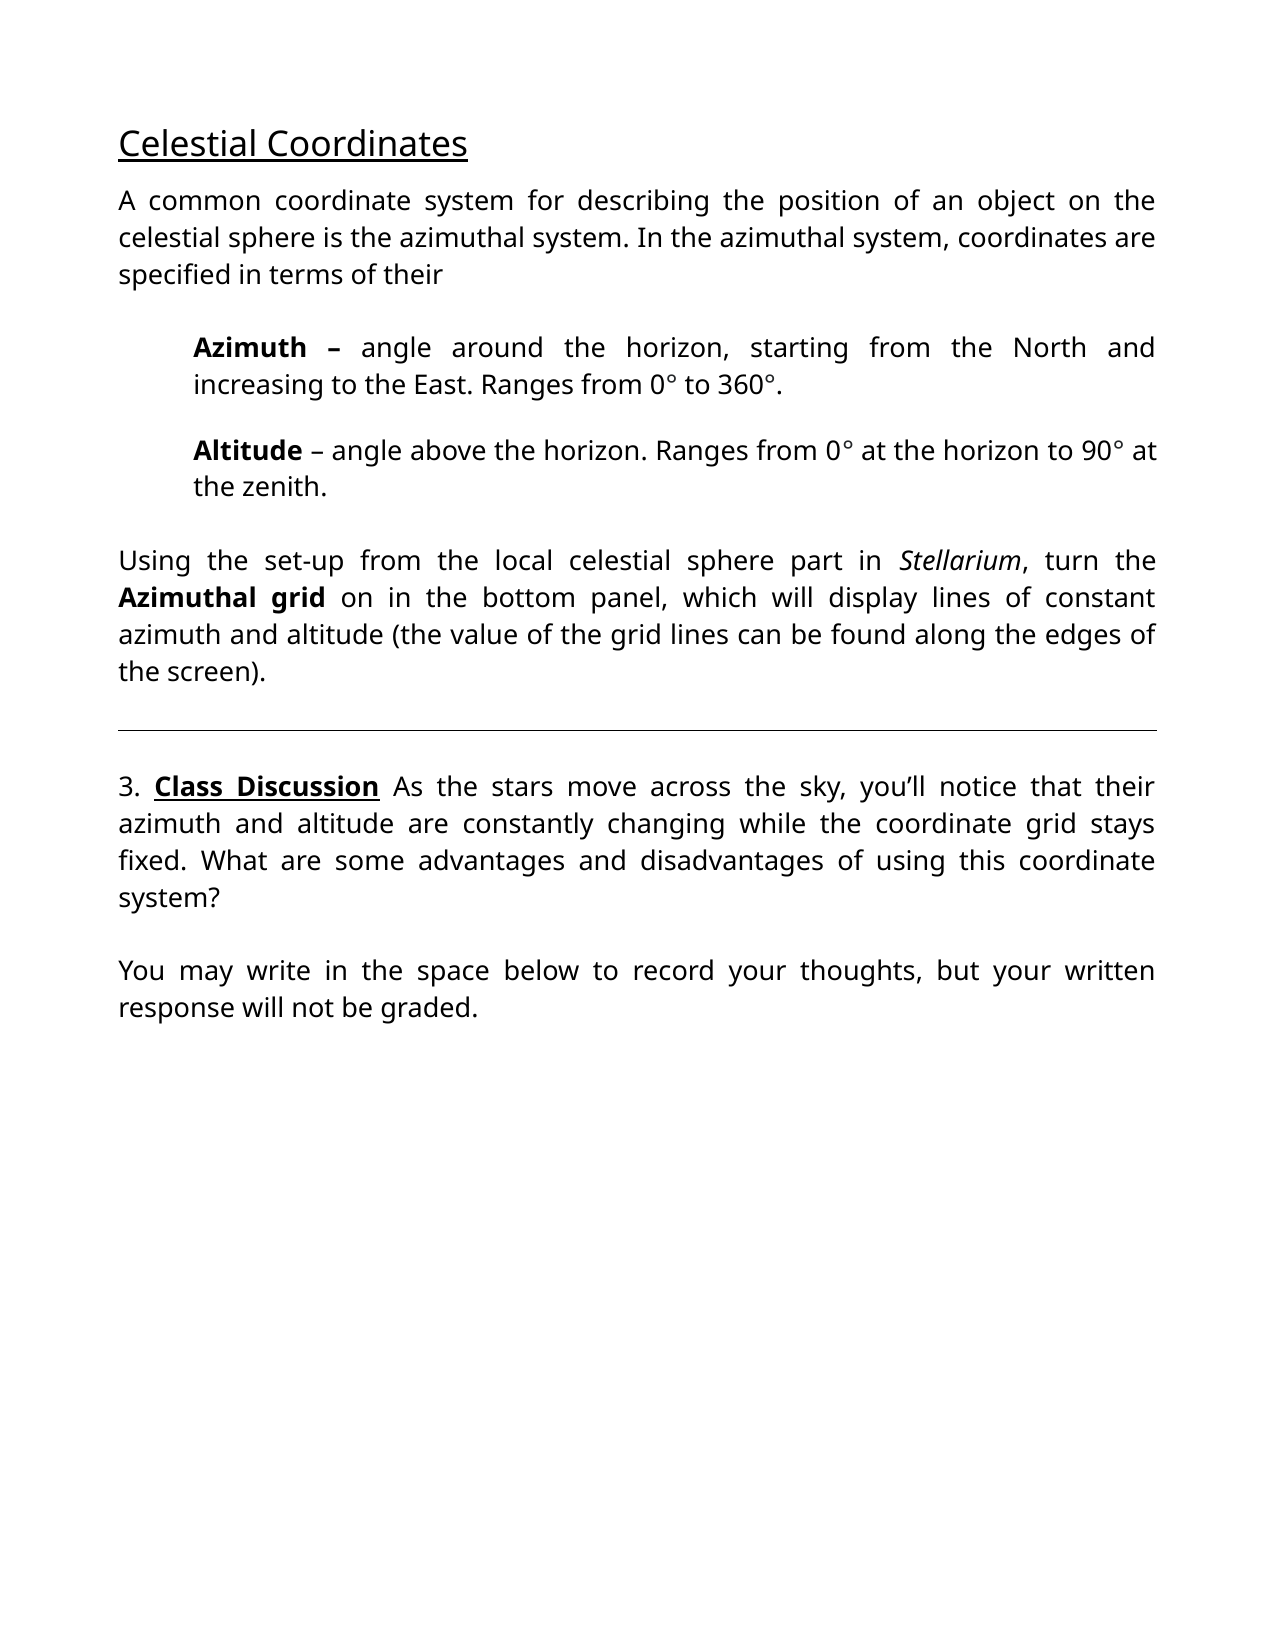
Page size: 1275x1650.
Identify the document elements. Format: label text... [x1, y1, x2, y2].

text Altitude – angle above the horizon. Ranges from 0° at the horizon to 90° at the zenith. [193, 431, 1157, 505]
text A common coordinate system for describing the position of an object on the celestial sphere is the azimuthal system. In the azimuthal system, coordinates are specified in terms of their [118, 181, 1157, 292]
text Azimuth – angle around the horizon, starting from the North and increasing to the East. Ranges from 0° to 360°. [193, 329, 1157, 403]
text Celestial Coordinates [118, 118, 1157, 166]
text 3. Class Discussion As the stars move across the sky, you’ll notice that their azimuth and altitude are constantly changing while the coordinate grid stays fixed. What are some advantages and disadvantages of using this coordinate system? [118, 767, 1157, 915]
text Using the set-up from the local celestial sphere part in Stellarium, turn the Azimuthal grid on in the bottom panel, which will display lines of constant azimuth and altitude (the value of the grid lines can be found along the edges of the screen). [118, 542, 1157, 689]
text You may write in the space below to record your thoughts, but your written response will not be graded. [118, 952, 1157, 1026]
